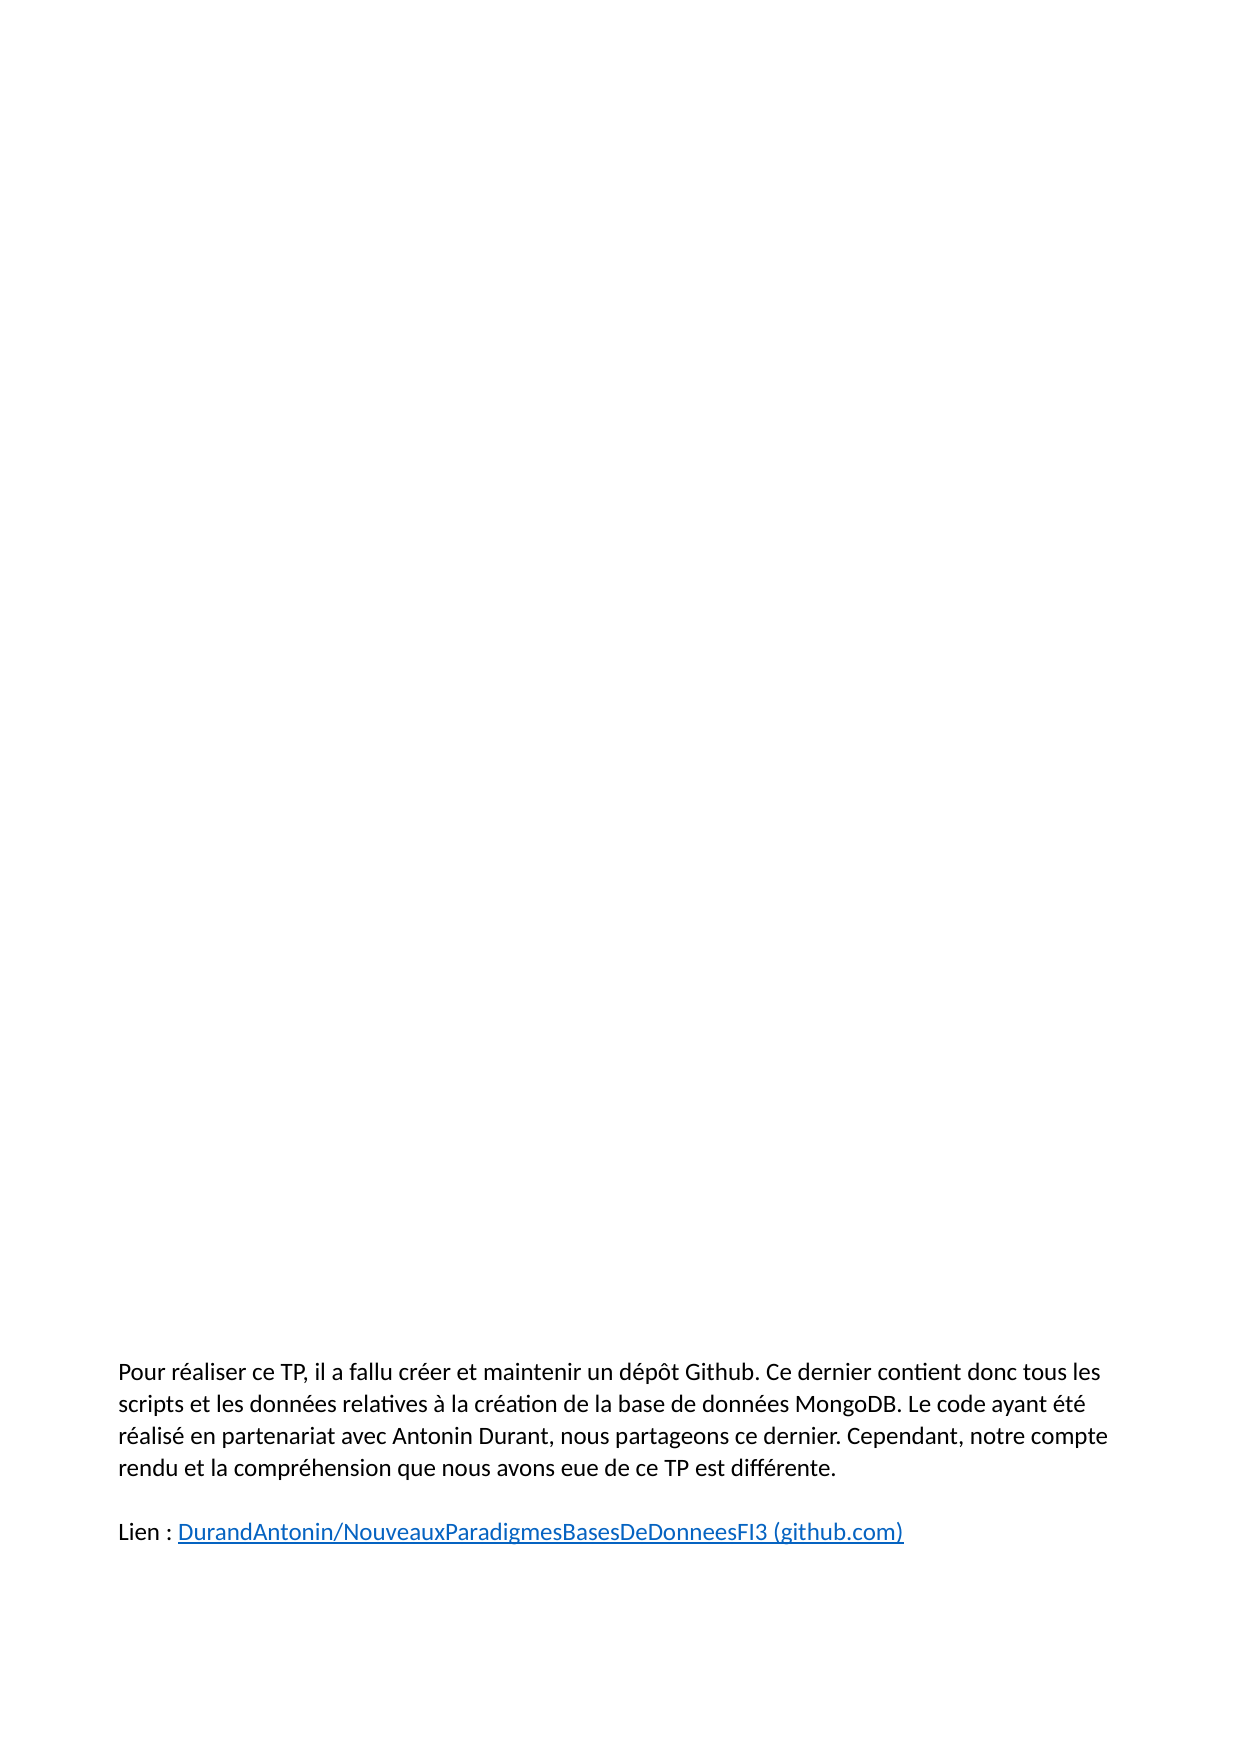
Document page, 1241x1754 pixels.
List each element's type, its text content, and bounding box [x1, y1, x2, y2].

text Lien : DurandAntonin/NouveauxParadigmesBasesDeDonneesFI3 (github.com) [118, 1516, 1122, 1547]
text Pour réaliser ce TP, il a fallu créer et maintenir un dépôt Github. Ce dernier contient donc tous les scripts et les données relatives à la création de la base de données MongoDB. Le code ayant été réalisé en partenariat avec Antonin Durant, nous partageons ce dernier. Cependant, notre compte rendu et la compréhension que nous avons eue de ce TP est différente. [118, 1356, 1122, 1483]
